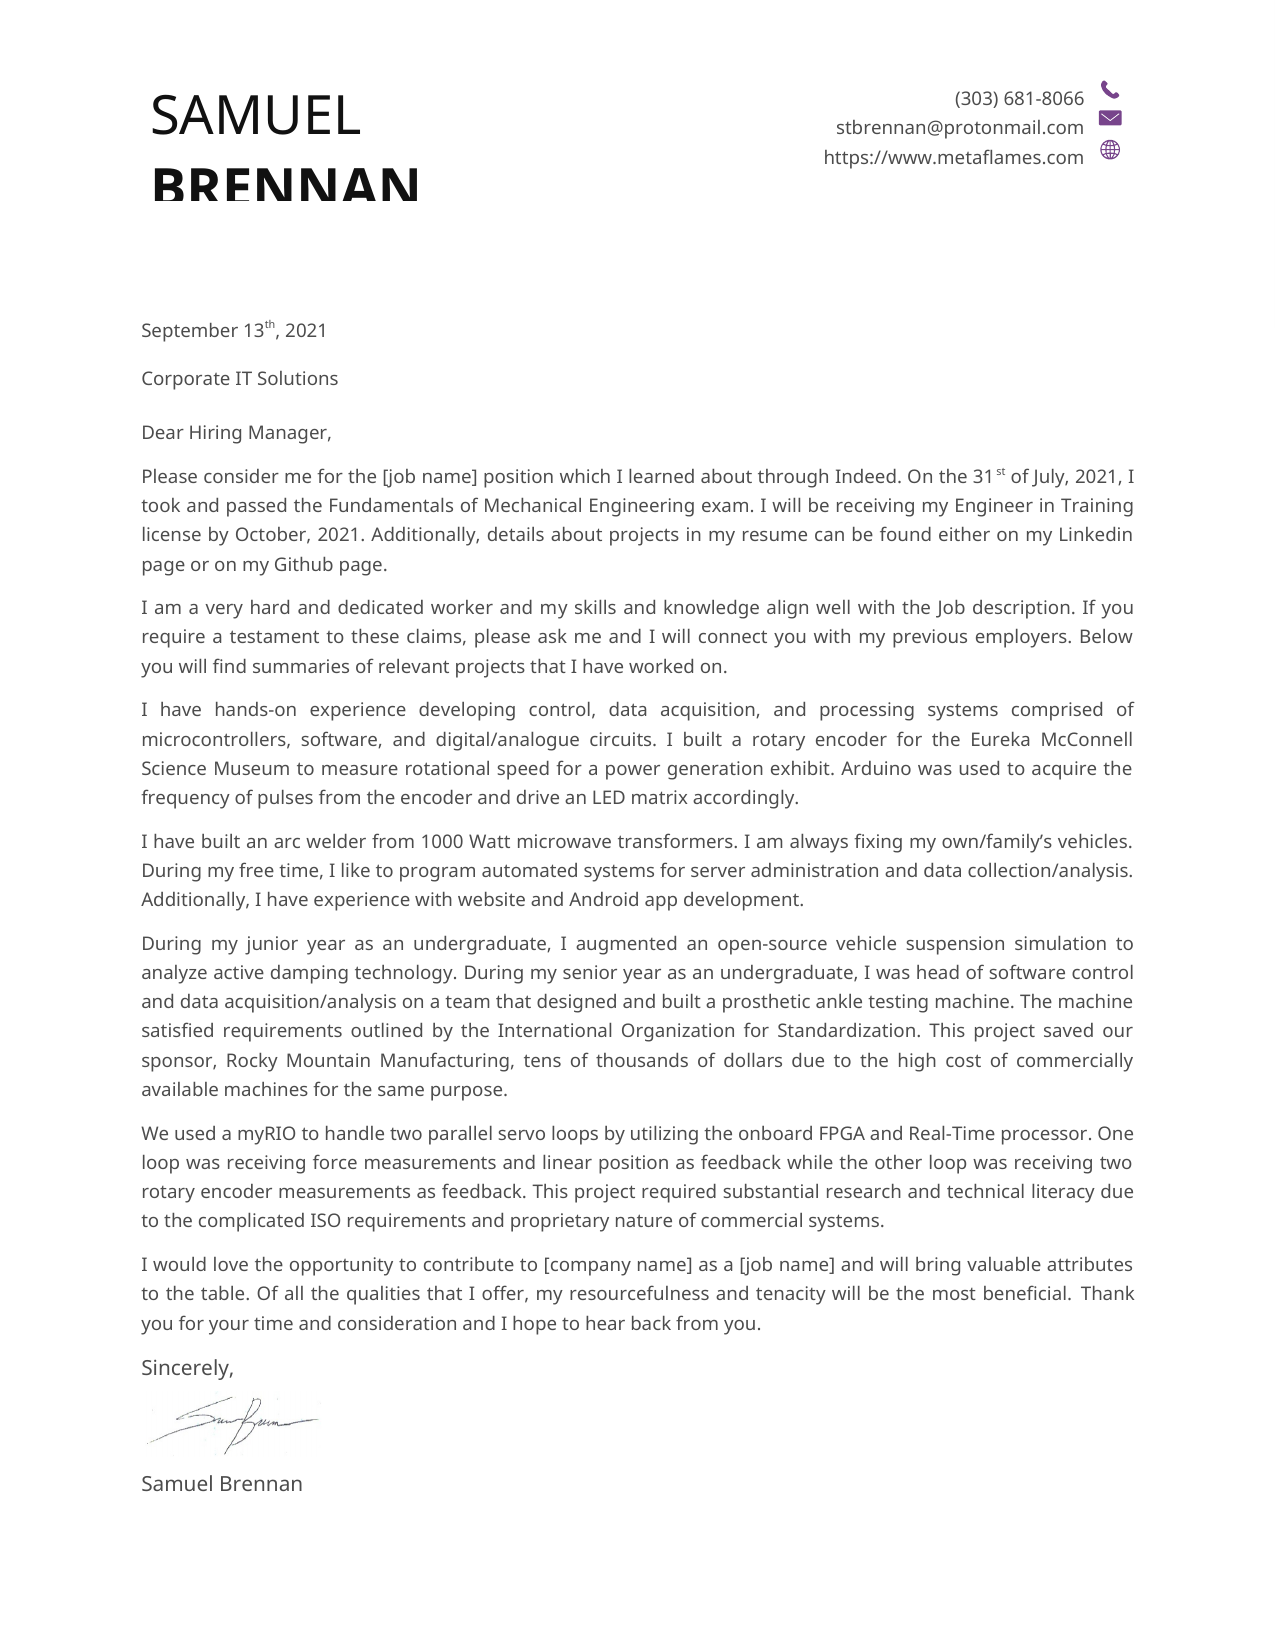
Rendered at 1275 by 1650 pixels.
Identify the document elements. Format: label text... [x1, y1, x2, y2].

table_cell [1087, 140, 1133, 170]
text During my junior year as an undergraduate, I augmented an open-source vehicle suspension simulation to analyze active damping technology. During my senior year as an undergraduate, I was head of software control and data acquisition/analysis on a team that designed and built a prosthetic ankle testing machine. The machine satisfied requirements outlined by the International Organization for Standardization. This project saved our sponsor, Rocky Mountain Manufacturing, tens of thousands of dollars due to the high cost of commercially available machines for the same purpose. [141, 930, 1135, 1102]
table_header [632, 76, 1133, 273]
table_cell stbrennan@protonmail.com [647, 110, 1087, 140]
text Sincerely, [141, 1353, 1135, 1382]
text I have built an arc welder from 1000 Watt microwave transformers. I am always fixing my own/family’s vehicles. During my free time, I like to program automated systems for server administration and data collection/analysis. Additionally, I have experience with website and Android app development. [141, 828, 1135, 912]
table_cell [1087, 110, 1133, 140]
text Samuel Brennan [141, 1469, 1135, 1498]
table_header (303) 681-8066 [647, 81, 1087, 110]
text I have hands-on experience developing control, data acquisition, and processing systems comprised of microcontrollers, software, and digital/analogue circuits. I built a rotary encoder for the Eureka McConnell Science Museum to measure rotational speed for a power generation exhibit. Arduino was used to acquire the frequency of pulses from the encoder and drive an LED matrix accordingly. [141, 697, 1135, 810]
text We used a myRIO to handle two parallel servo loops by utilizing the onboard FPGA and Real-Time processor. One loop was receiving force measurements and linear position as feedback while the other loop was receiving two rotary encoder measurements as feedback. This project required substantial research and technical literacy due to the complicated ISO requirements and proprietary nature of commercial systems. [141, 1120, 1135, 1233]
text Please consider me for the [job name] position which I learned about through Indeed. On the 31st of July, 2021, I took and passed the Fundamentals of Mechanical Engineering exam. I will be receiving my Engineer in Training license by October, 2021. Additionally, details about projects in my resume can be found either on my Linkedin page or on my Github page. [141, 463, 1135, 576]
table_header [1087, 81, 1133, 110]
table_cell https://www.metaflames.com [647, 140, 1087, 170]
text Corporate IT Solutions [141, 365, 1135, 391]
text September 13th, 2021 [141, 317, 1135, 342]
text Dear Hiring Manager, [141, 419, 1135, 445]
picture [141, 1391, 322, 1457]
table_header Samuel Brennan [150, 76, 632, 273]
text I am a very hard and dedicated worker and my skills and knowledge align well with the Job description. If you require a testament to these claims, please ask me and I will connect you with my previous employers. Below you will find summaries of relevant projects that I have worked on. [141, 594, 1135, 678]
text I would love the opportunity to contribute to [company name] as a [job name] and will bring valuable attributes to the table. Of all the qualities that I offer, my resourcefulness and tenacity will be the most beneficial. Thank you for your time and consideration and I hope to hear back from you. [141, 1251, 1135, 1335]
